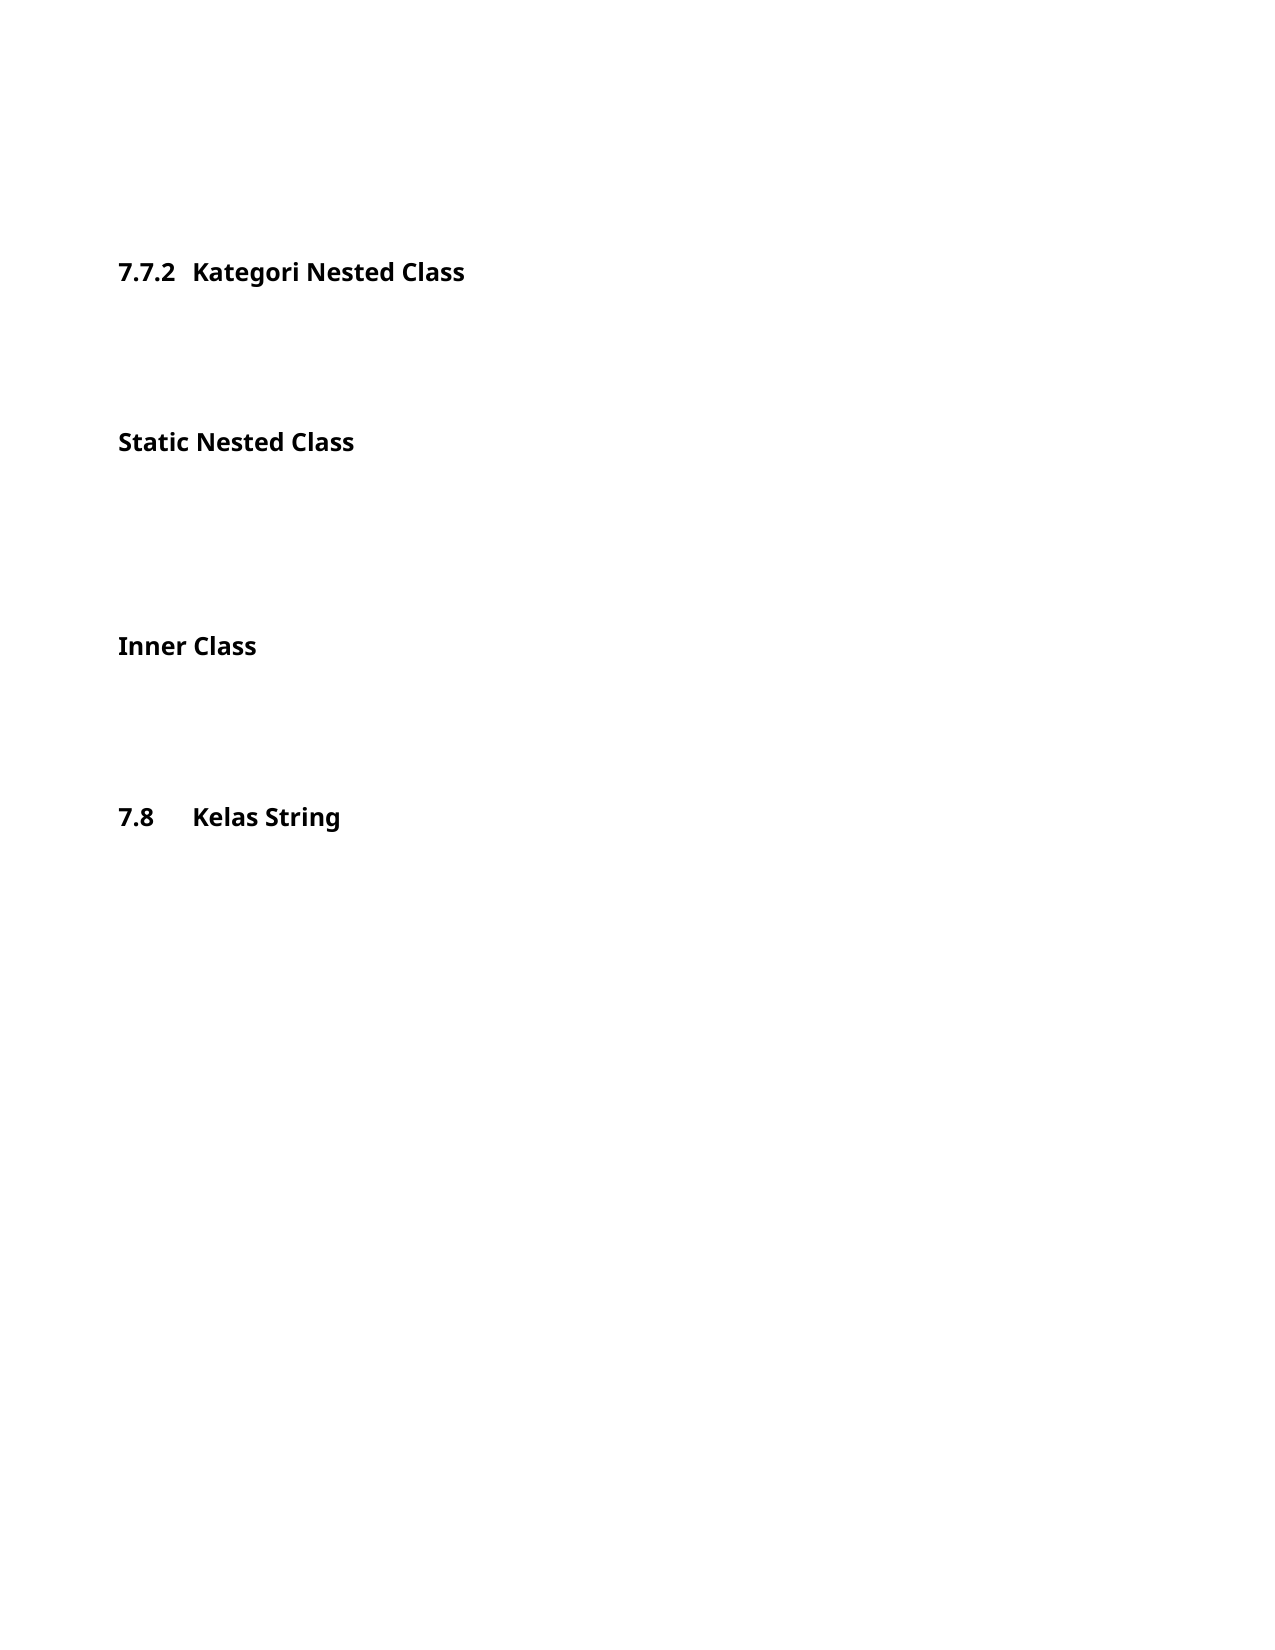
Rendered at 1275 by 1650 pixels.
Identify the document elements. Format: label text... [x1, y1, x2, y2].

text Inner Class [118, 629, 1157, 663]
text Static Nested Class [118, 425, 1157, 459]
text 7.7.2 Kategori Nested Class [118, 254, 1157, 288]
text 7.8 Kelas String [118, 799, 1157, 833]
